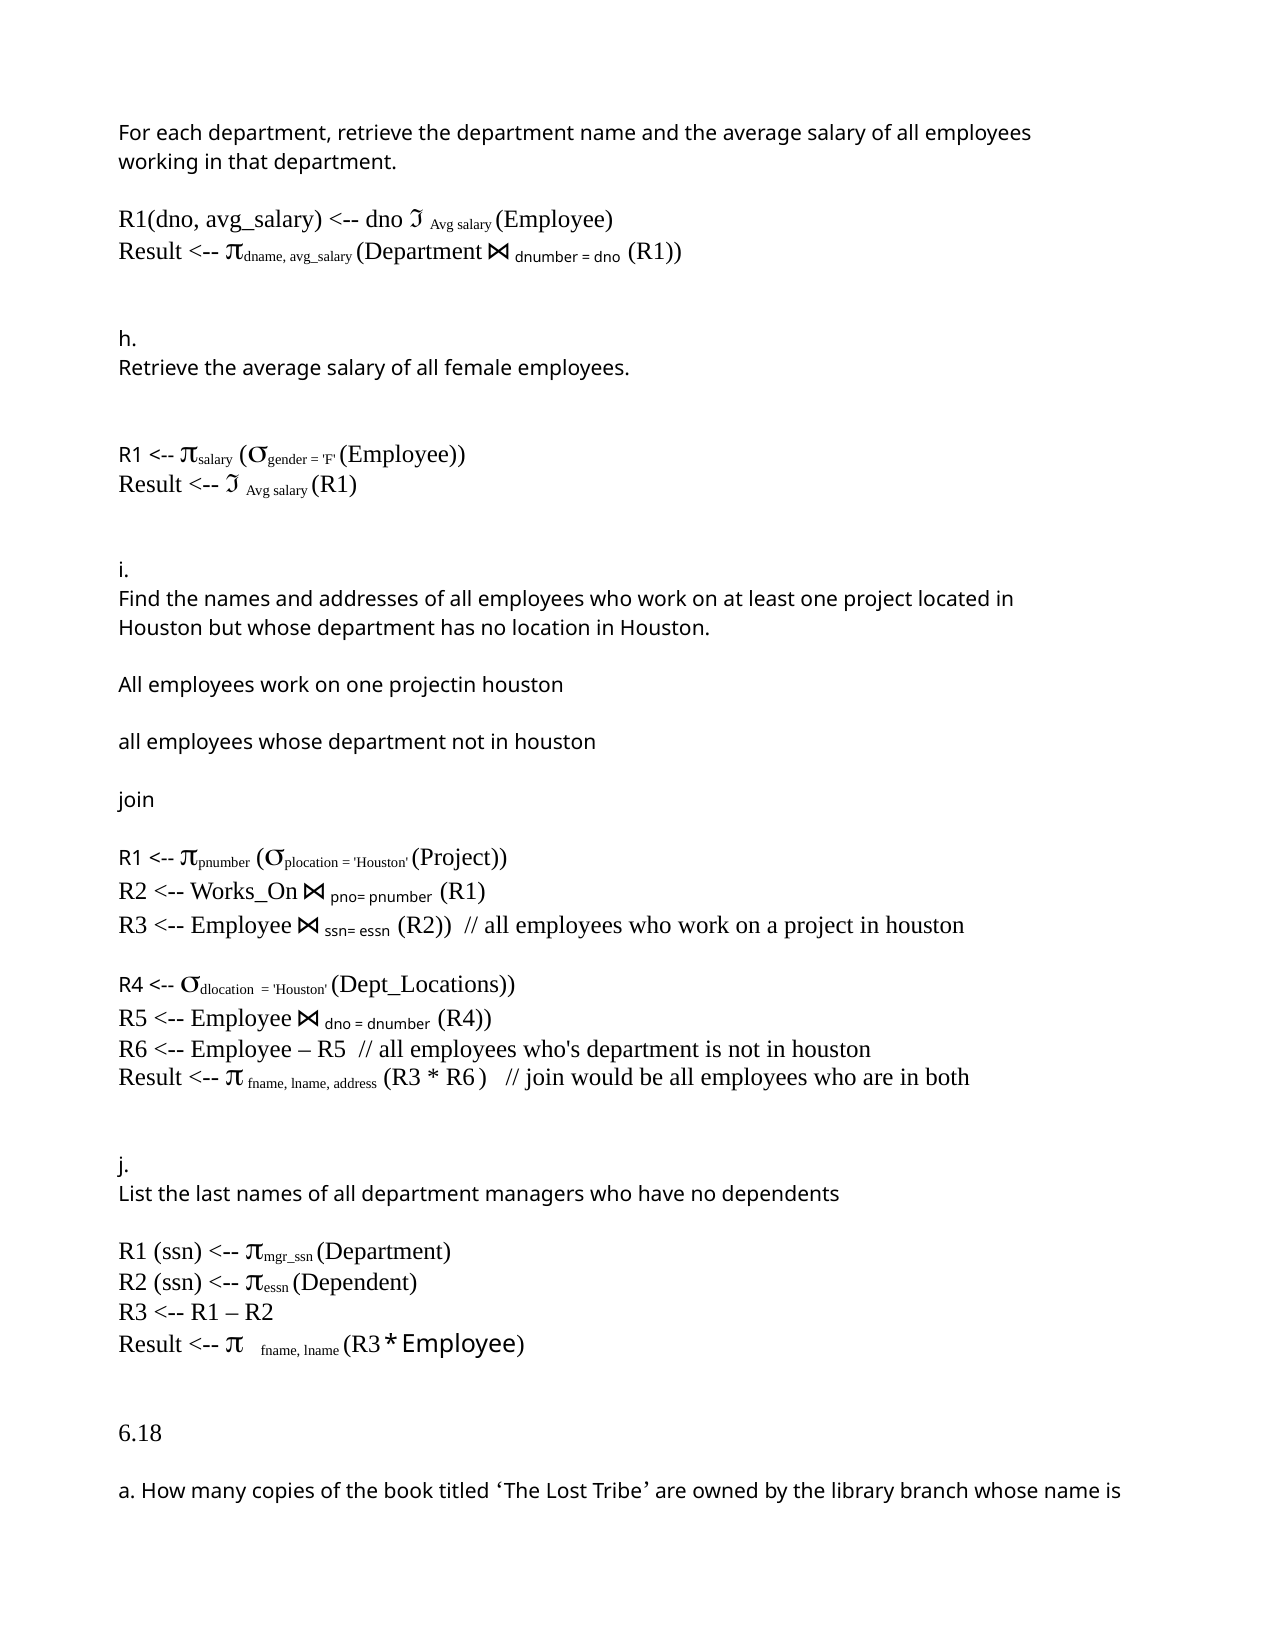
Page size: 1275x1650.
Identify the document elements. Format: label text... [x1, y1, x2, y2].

text R2 (ssn) <-- essn (Dependent) [118, 1267, 1157, 1297]
text 6.18 [118, 1418, 1157, 1446]
text R1 (ssn) <-- mgr_ssn (Department) [118, 1236, 1157, 1267]
text R1 <-- salary (gender = 'F' (Employee)) [118, 439, 1157, 469]
text Result <--  fname, lname (R3 * Employee) [118, 1326, 1157, 1360]
text List the last names of all department managers who have no dependents [118, 1179, 1157, 1207]
text Result <--  fname, lname, address (R3 * R6 ) // join would be all employees who are in both [118, 1062, 1157, 1093]
text R2 <-- Works_On ⋈ pno= pnumber (R1) [118, 872, 1157, 906]
text R3 <-- R1 – R2 [118, 1297, 1157, 1326]
text Houston but whose department has no location in Houston. [118, 613, 1157, 641]
text Retrieve the average salary of all female employees. [118, 353, 1157, 381]
text Result <-- ℑ Avg salary (R1) [118, 469, 1157, 498]
text R3 <-- Employee ⋈ ssn= essn (R2)) // all employees who work on a project in houston [118, 906, 1157, 940]
text all employees whose department not in houston [118, 727, 1157, 756]
text working in that department. [118, 147, 1157, 175]
text R5 <-- Employee ⋈ dno = dnumber (R4)) [118, 999, 1157, 1034]
text R4 <-- dlocation = 'Houston' (Dept_Locations)) [118, 969, 1157, 999]
text j. [118, 1150, 1157, 1179]
text R6 <-- Employee – R5 // all employees who's department is not in houston [118, 1034, 1157, 1062]
text join [118, 784, 1157, 813]
text R1 <-- pnumber (plocation = 'Houston' (Project)) [118, 842, 1157, 872]
text h. [118, 324, 1157, 353]
text All employees work on one projectin houston [118, 670, 1157, 698]
text a. How many copies of the book titled ‘The Lost Tribe’ are owned by the library branch whose name is [118, 1475, 1157, 1504]
text For each department, retrieve the department name and the average salary of all employees [118, 118, 1157, 147]
text i. [118, 555, 1157, 584]
text R1(dno, avg_salary) <-- dno ℑ Avg salary (Employee) [118, 204, 1157, 233]
text Find the names and addresses of all employees who work on at least one project located in [118, 584, 1157, 613]
text Result <-- dname, avg_salary (Department ⋈ dnumber = dno (R1)) [118, 233, 1157, 267]
